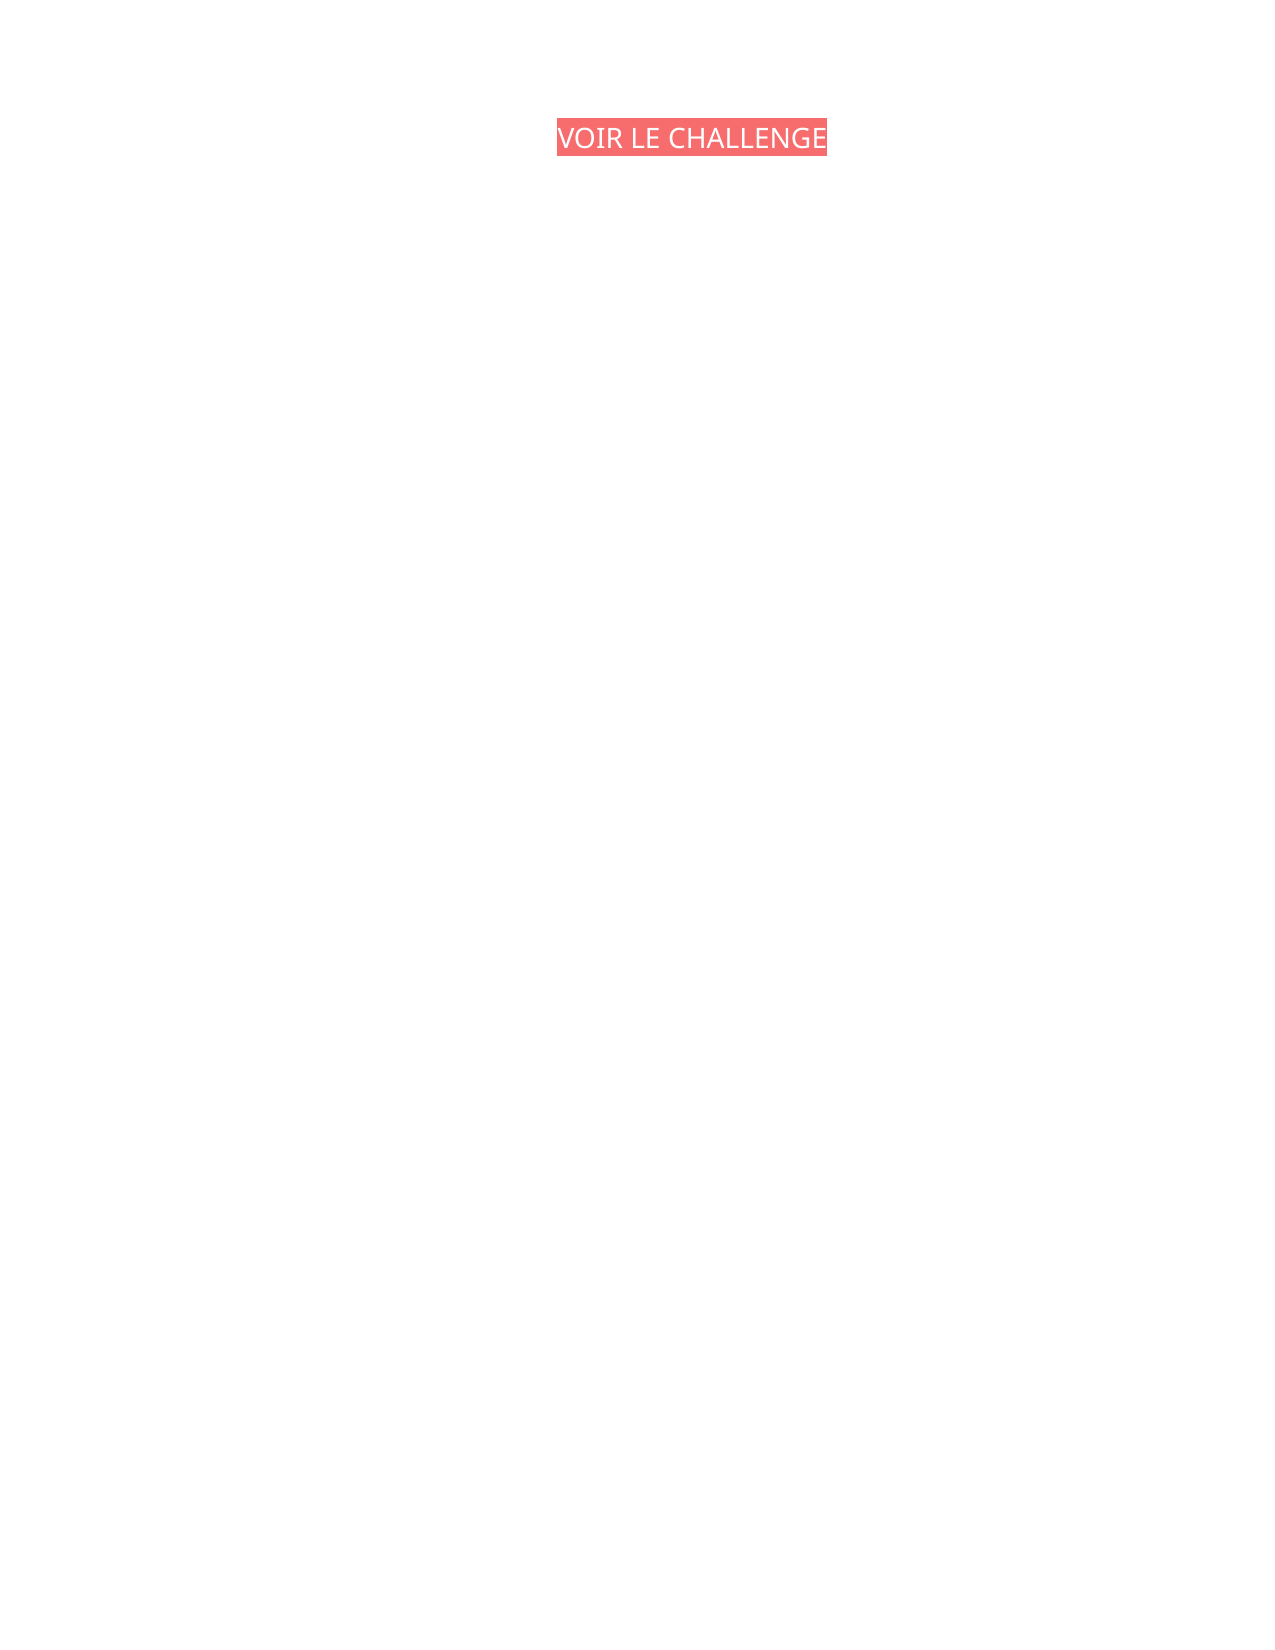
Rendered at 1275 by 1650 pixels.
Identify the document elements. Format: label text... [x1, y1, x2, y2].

text VOIR LE CHALLENGE [227, 118, 1157, 156]
